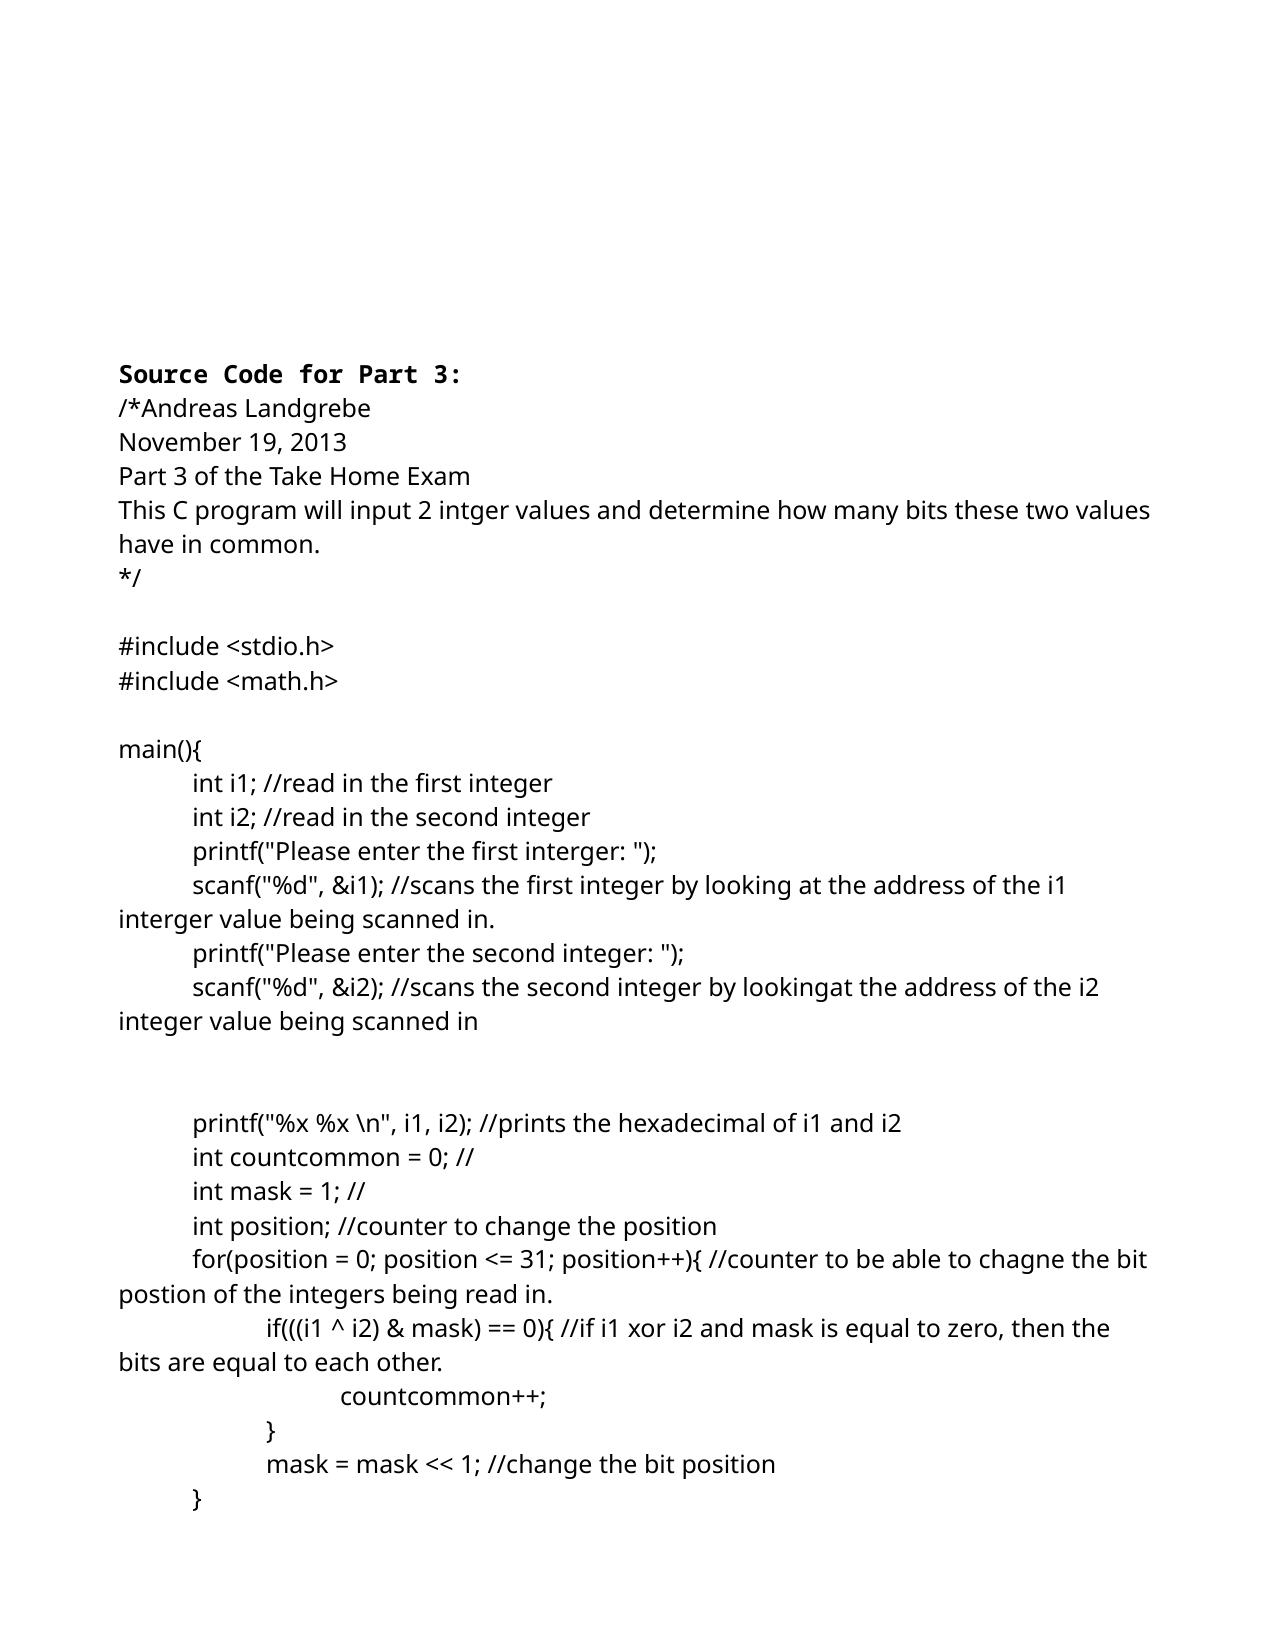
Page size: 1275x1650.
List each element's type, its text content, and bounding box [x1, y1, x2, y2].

text int i1; //read in the first integer [118, 765, 1157, 799]
text #include <math.h> [118, 663, 1157, 697]
text mask = mask << 1; //change the bit position [118, 1447, 1157, 1481]
text scanf("%d", &i2); //scans the second integer by lookingat the address of the i2 integer value being scanned in [118, 970, 1157, 1038]
text scanf("%d", &i1); //scans the first integer by looking at the address of the i1 interger value being scanned in. [118, 867, 1157, 936]
text Part 3 of the Take Home Exam [118, 459, 1157, 493]
text printf("%x %x \n", i1, i2); //prints the hexadecimal of i1 and i2 [118, 1106, 1157, 1140]
text countcommon++; [118, 1378, 1157, 1412]
text } [118, 1481, 1157, 1515]
text printf("Please enter the first interger: "); [118, 833, 1157, 867]
text Source Code for Part 3: [118, 357, 1157, 391]
text int i2; //read in the second integer [118, 799, 1157, 833]
text for(position = 0; position <= 31; position++){ //counter to be able to chagne the bit postion of the integers being read in. [118, 1242, 1157, 1310]
text int mask = 1; // [118, 1174, 1157, 1208]
text printf("Please enter the second integer: "); [118, 936, 1157, 970]
text main(){ [118, 731, 1157, 765]
text */ [118, 561, 1157, 595]
text int position; //counter to change the position [118, 1208, 1157, 1242]
text } [118, 1412, 1157, 1447]
text This C program will input 2 intger values and determine how many bits these two values have in common. [118, 493, 1157, 561]
text November 19, 2013 [118, 425, 1157, 459]
text int countcommon = 0; // [118, 1140, 1157, 1174]
text /*Andreas Landgrebe [118, 391, 1157, 425]
text if(((i1 ^ i2) & mask) == 0){ //if i1 xor i2 and mask is equal to zero, then the bits are equal to each other. [118, 1310, 1157, 1378]
text #include <stdio.h> [118, 629, 1157, 663]
